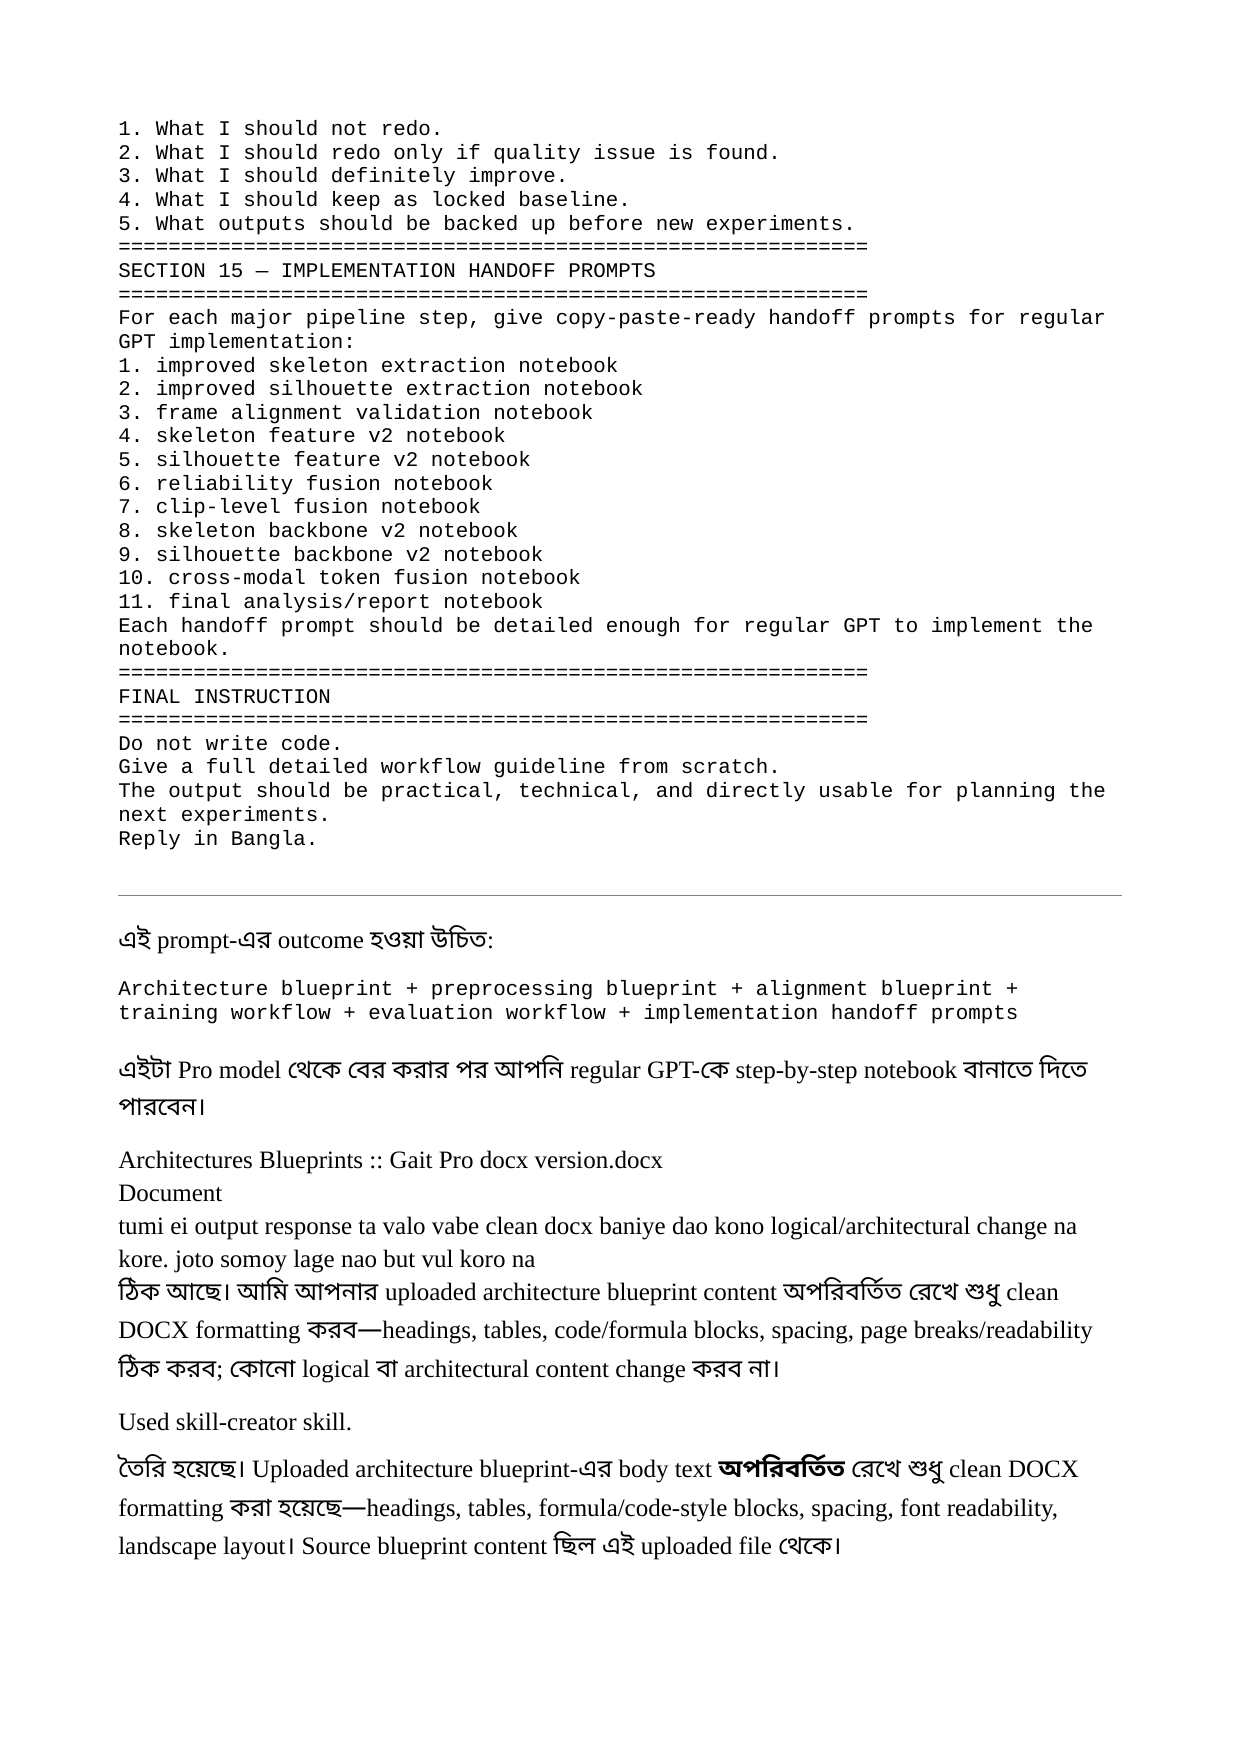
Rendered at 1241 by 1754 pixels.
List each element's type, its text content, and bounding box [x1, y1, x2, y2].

text Architecture blueprint + preprocessing blueprint + alignment blueprint + training workflow + evaluation workflow + implementation handoff prompts [118, 978, 1122, 1025]
text 1. improved skeleton extraction notebook [118, 354, 1122, 378]
text ============================================================ [118, 662, 1122, 686]
text Give a full detailed workflow guideline from scratch. [118, 757, 1122, 780]
text 1. What I should not redo. [118, 118, 1122, 142]
text Reply in Bangla. [118, 827, 1122, 851]
text Document [118, 1178, 1122, 1207]
text 8. skeleton backbone v2 notebook [118, 520, 1122, 544]
text 2. What I should redo only if quality issue is found. [118, 142, 1122, 165]
text 4. skeleton feature v2 notebook [118, 426, 1122, 449]
text Each handoff prompt should be detailed enough for regular GPT to implement the notebook. [118, 615, 1122, 662]
text 6. reliability fusion notebook [118, 473, 1122, 496]
text The output should be practical, technical, and directly usable for planning the next experiments. [118, 780, 1122, 827]
text ============================================================ [118, 709, 1122, 733]
text Architectures Blueprints :: Gait Pro docx version.docx [118, 1145, 1122, 1174]
text 11. final analysis/report notebook [118, 591, 1122, 615]
text এইটা Pro model থেকে বের করার পর আপনি regular GPT-কে step-by-step notebook বানাতে দিতে পারবেন। [118, 1055, 1122, 1126]
text 7. clip-level fusion notebook [118, 496, 1122, 520]
text তৈরি হয়েছে। Uploaded architecture blueprint-এর body text অপরিবর্তিত রেখে শুধু clean DOCX formatting করা হয়েছে—headings, tables, formula/code-style blocks, spacing, font readability, landscape layout। Source blueprint content ছিল এই uploaded file থেকে। [118, 1454, 1122, 1565]
text 10. cross-modal token fusion notebook [118, 567, 1122, 591]
text 4. What I should keep as locked baseline. [118, 189, 1122, 213]
text Used skill-creator skill. [118, 1407, 1122, 1436]
text 5. What outputs should be backed up before new experiments. [118, 213, 1122, 236]
text 9. silhouette backbone v2 notebook [118, 544, 1122, 567]
text 5. silhouette feature v2 notebook [118, 449, 1122, 473]
text ============================================================ [118, 236, 1122, 260]
text ঠিক আছে। আমি আপনার uploaded architecture blueprint content অপরিবর্তিত রেখে শুধু clean DOCX formatting করব—headings, tables, code/formula blocks, spacing, page breaks/readability ঠিক করব; কোনো logical বা architectural content change করব না। [118, 1277, 1122, 1387]
text FINAL INSTRUCTION [118, 686, 1122, 709]
text 2. improved silhouette extraction notebook [118, 378, 1122, 402]
text ============================================================ [118, 284, 1122, 307]
text tumi ei output response ta valo vabe clean docx baniye dao kono logical/architectural change na kore. joto somoy lage nao but vul koro na [118, 1211, 1122, 1273]
text For each major pipeline step, give copy-paste-ready handoff prompts for regular GPT implementation: [118, 307, 1122, 354]
text Do not write code. [118, 733, 1122, 757]
text এই prompt-এর outcome হওয়া উচিত: [118, 925, 1122, 958]
text 3. frame alignment validation notebook [118, 402, 1122, 426]
text SECTION 15 — IMPLEMENTATION HANDOFF PROMPTS [118, 260, 1122, 284]
text 3. What I should definitely improve. [118, 165, 1122, 189]
